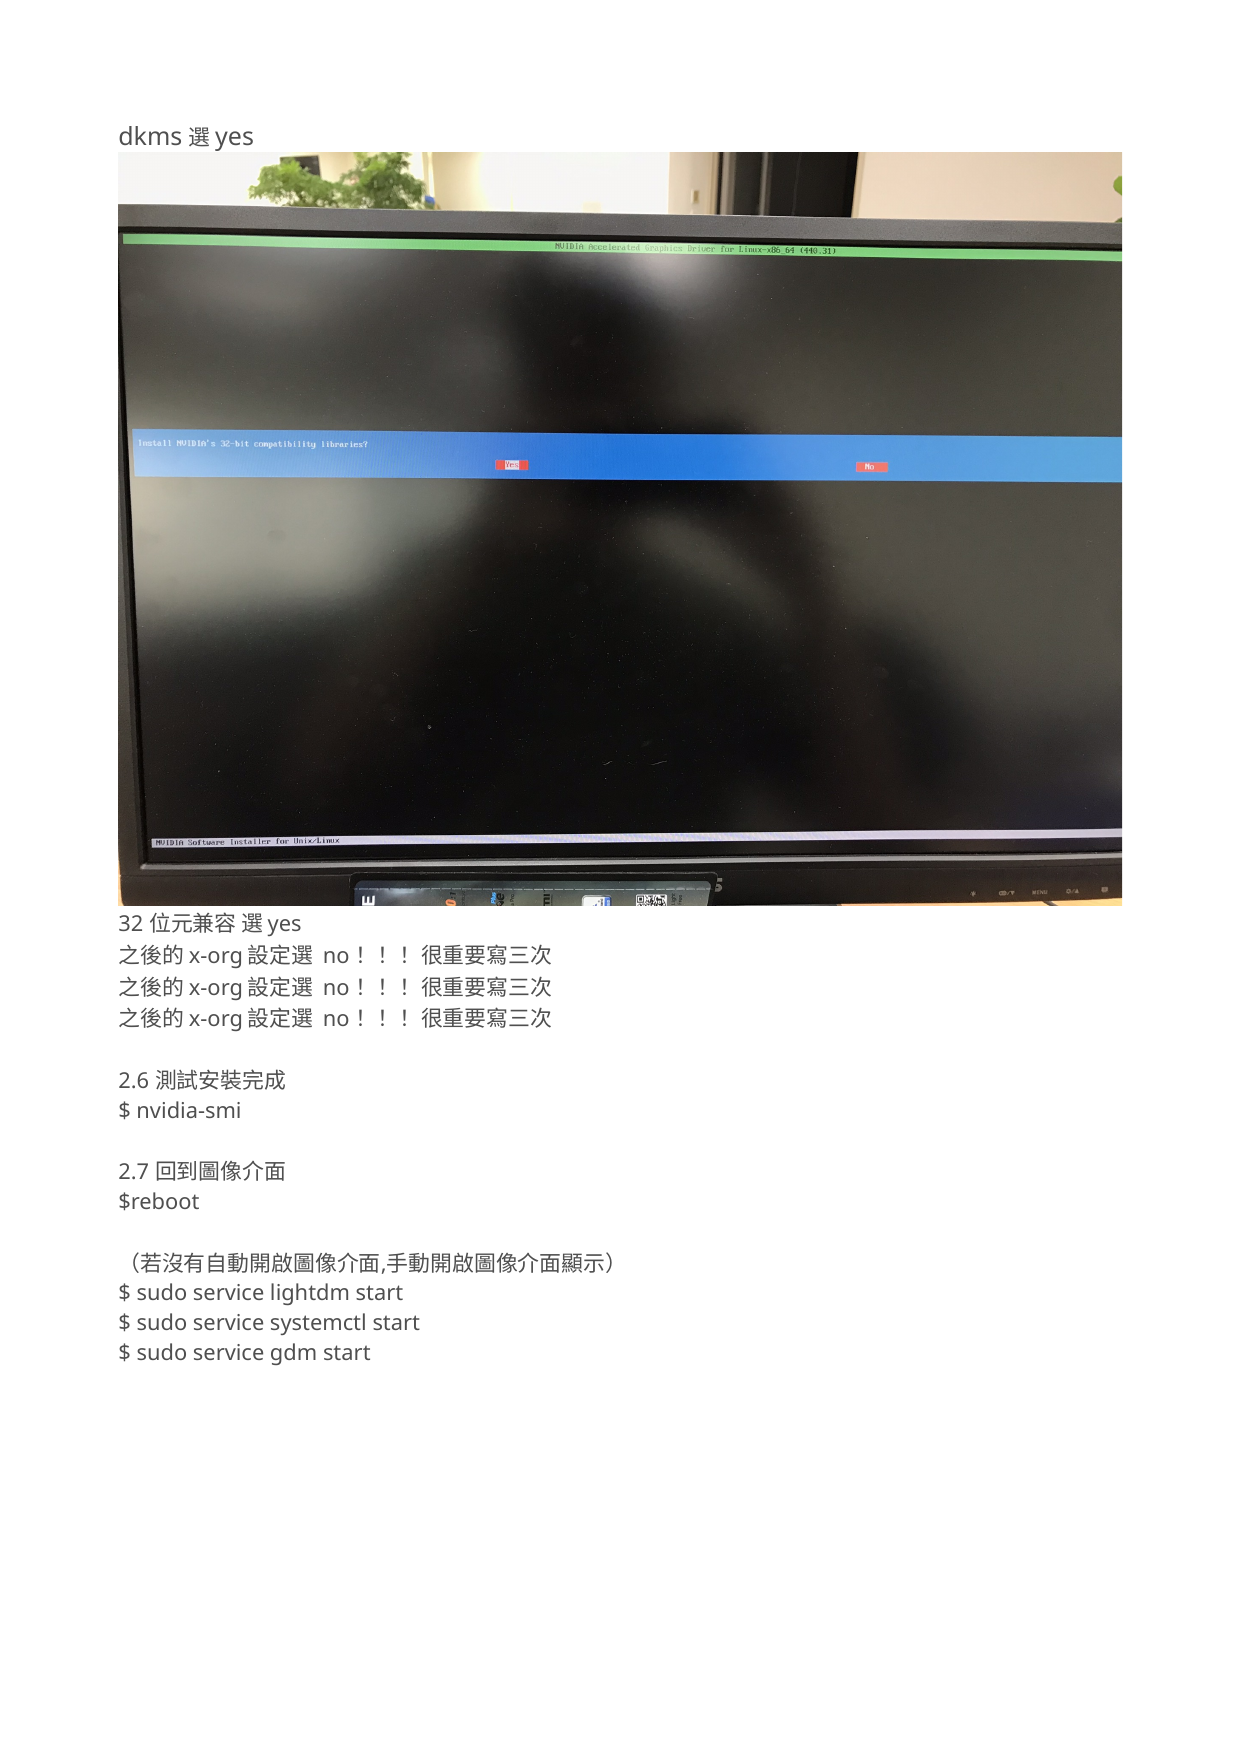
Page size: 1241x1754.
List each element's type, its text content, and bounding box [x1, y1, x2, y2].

text （若沒有自動開啟圖像介面,手動開啟圖像介面顯示） [118, 1246, 1122, 1277]
text 2.6 測試安裝完成 [118, 1063, 1122, 1095]
text $ sudo service lightdm start [118, 1277, 1122, 1307]
text 之後的 x-org設定選 no ！！！很重要寫三次 [118, 1001, 1122, 1033]
text $ sudo service systemctl start [118, 1307, 1122, 1337]
text $reboot [118, 1186, 1122, 1216]
text dkms 選yes [118, 118, 1122, 152]
text 之後的 x-org設定選 no ！！！很重要寫三次 [118, 969, 1122, 1001]
picture [118, 152, 1123, 906]
text $ nvidia-smi [118, 1095, 1122, 1124]
text 32 位元兼容 選yes [118, 906, 1122, 938]
text 2.7 回到圖像介面 [118, 1154, 1122, 1186]
text 之後的 x-org設定選 no ！！！很重要寫三次 [118, 938, 1122, 969]
text $ sudo service gdm start [118, 1337, 1122, 1367]
